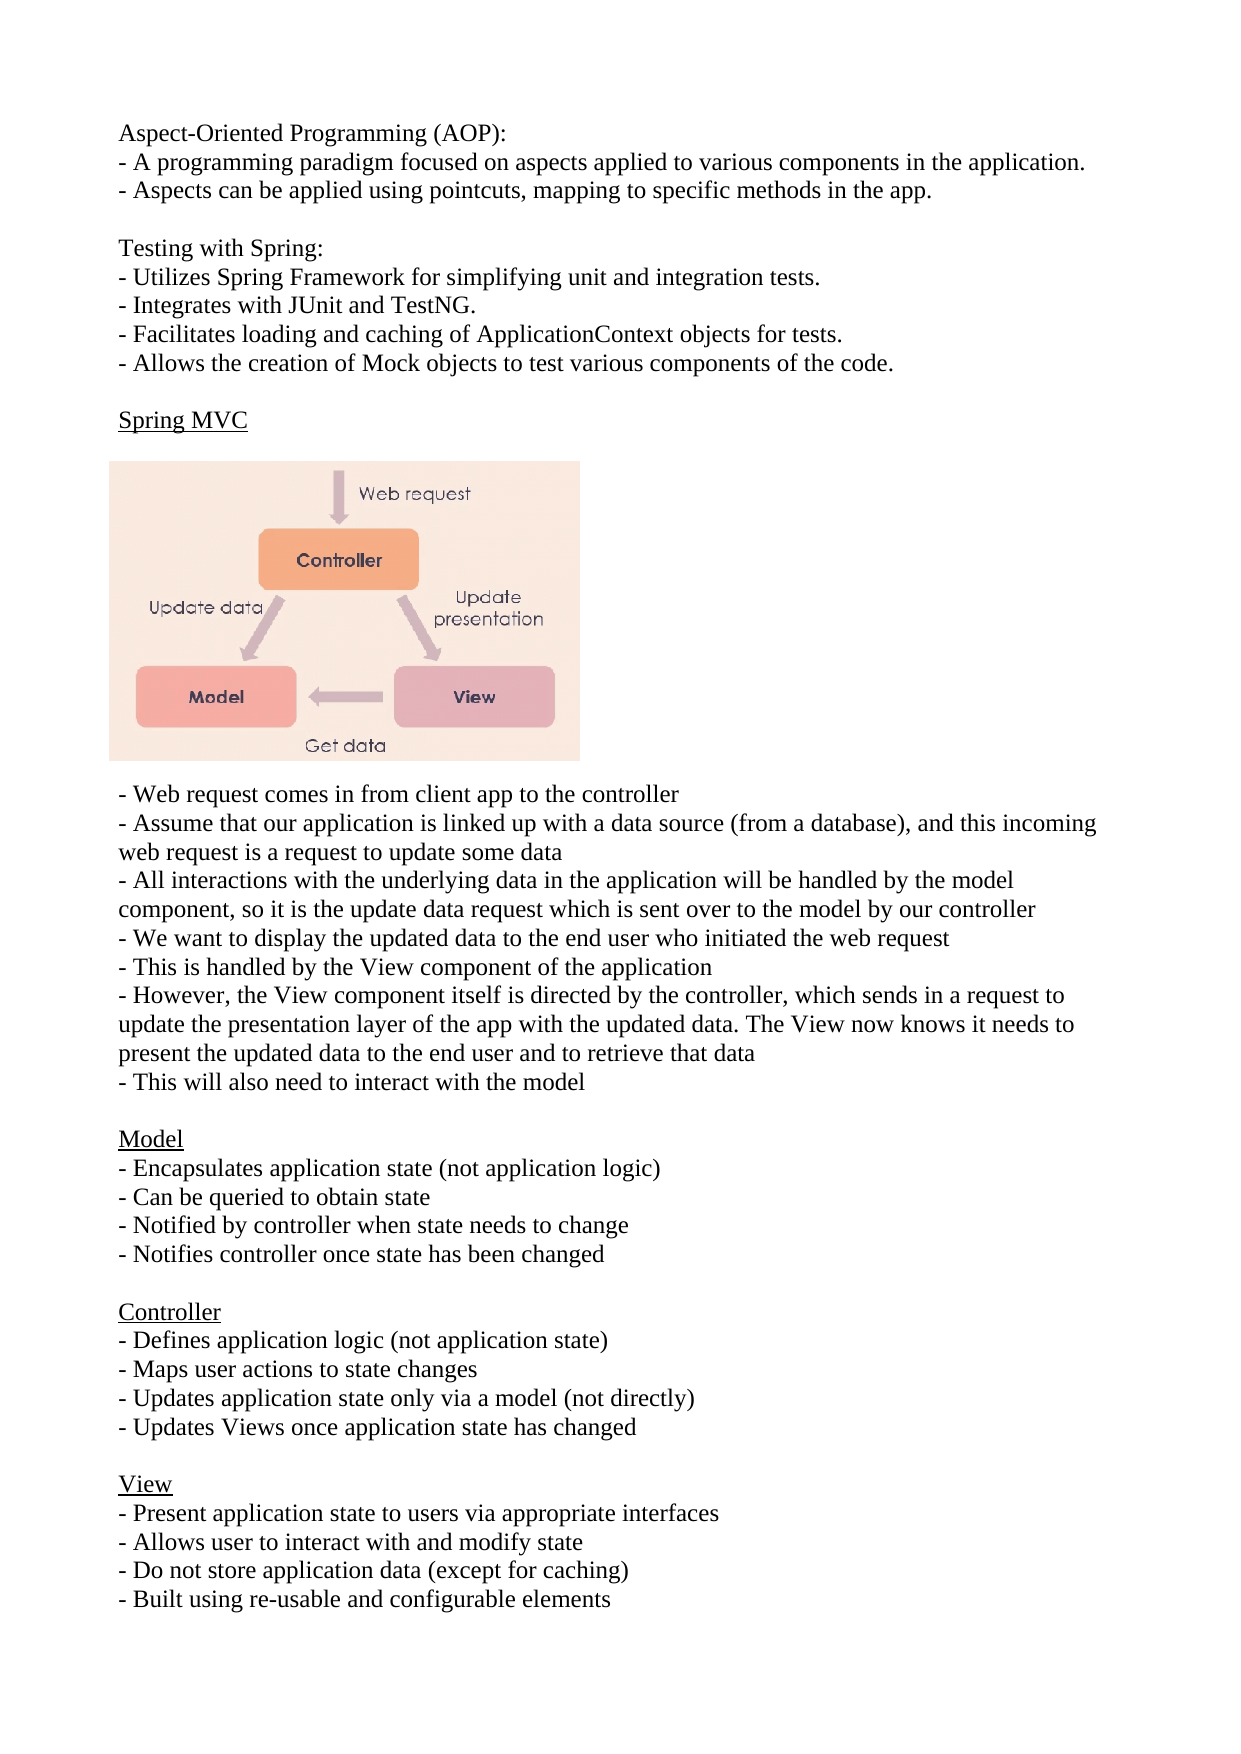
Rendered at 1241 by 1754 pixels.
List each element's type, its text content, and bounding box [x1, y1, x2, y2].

text - Encapsulates application state (not application logic) [118, 1153, 1122, 1182]
text - However, the View component itself is directed by the controller, which sends in a request to update the presentation layer of the app with the updated data. The View now knows it needs to present the updated data to the end user and to retrieve that data [118, 981, 1122, 1067]
text - We want to display the updated data to the end user who initiated the web request [118, 923, 1122, 952]
text - Allows the creation of Mock objects to test various components of the code. [118, 348, 1122, 377]
text - Do not store application data (except for caching) [118, 1556, 1122, 1584]
text - Updates application state only via a model (not directly) [118, 1383, 1122, 1412]
text - Updates Views once application state has changed [118, 1412, 1122, 1441]
text - Notifies controller once state has been changed [118, 1239, 1122, 1268]
text - Notified by controller when state needs to change [118, 1211, 1122, 1239]
text Spring MVC [118, 406, 1122, 463]
text - Aspects can be applied using pointcuts, mapping to specific methods in the app. [118, 176, 1122, 204]
text - This is handled by the View component of the application [118, 952, 1122, 981]
text View [118, 1469, 1122, 1498]
text - Built using re-usable and configurable elements [118, 1584, 1122, 1613]
text - Defines application logic (not application state) [118, 1326, 1122, 1354]
picture [109, 461, 580, 761]
text Testing with Spring: [118, 204, 1122, 262]
text Aspect-Oriented Programming (AOP): [118, 118, 1122, 147]
text - Facilitates loading and caching of ApplicationContext objects for tests. [118, 319, 1122, 348]
text - Web request comes in from client app to the controller [118, 779, 1122, 808]
text - Utilizes Spring Framework for simplifying unit and integration tests. [118, 262, 1122, 291]
text - Maps user actions to state changes [118, 1354, 1122, 1383]
text - A programming paradigm focused on aspects applied to various components in the application. [118, 147, 1122, 176]
text - Can be queried to obtain state [118, 1182, 1122, 1211]
text - Integrates with JUnit and TestNG. [118, 291, 1122, 319]
text - Assume that our application is linked up with a data source (from a database), and this incoming web request is a request to update some data [118, 808, 1122, 866]
text Controller [118, 1297, 1122, 1326]
text Model [118, 1124, 1122, 1153]
text - Allows user to interact with and modify state [118, 1527, 1122, 1556]
text - Present application state to users via appropriate interfaces [118, 1498, 1122, 1527]
text - This will also need to interact with the model [118, 1067, 1122, 1096]
text - All interactions with the underlying data in the application will be handled by the model component, so it is the update data request which is sent over to the model by our controller [118, 866, 1122, 923]
